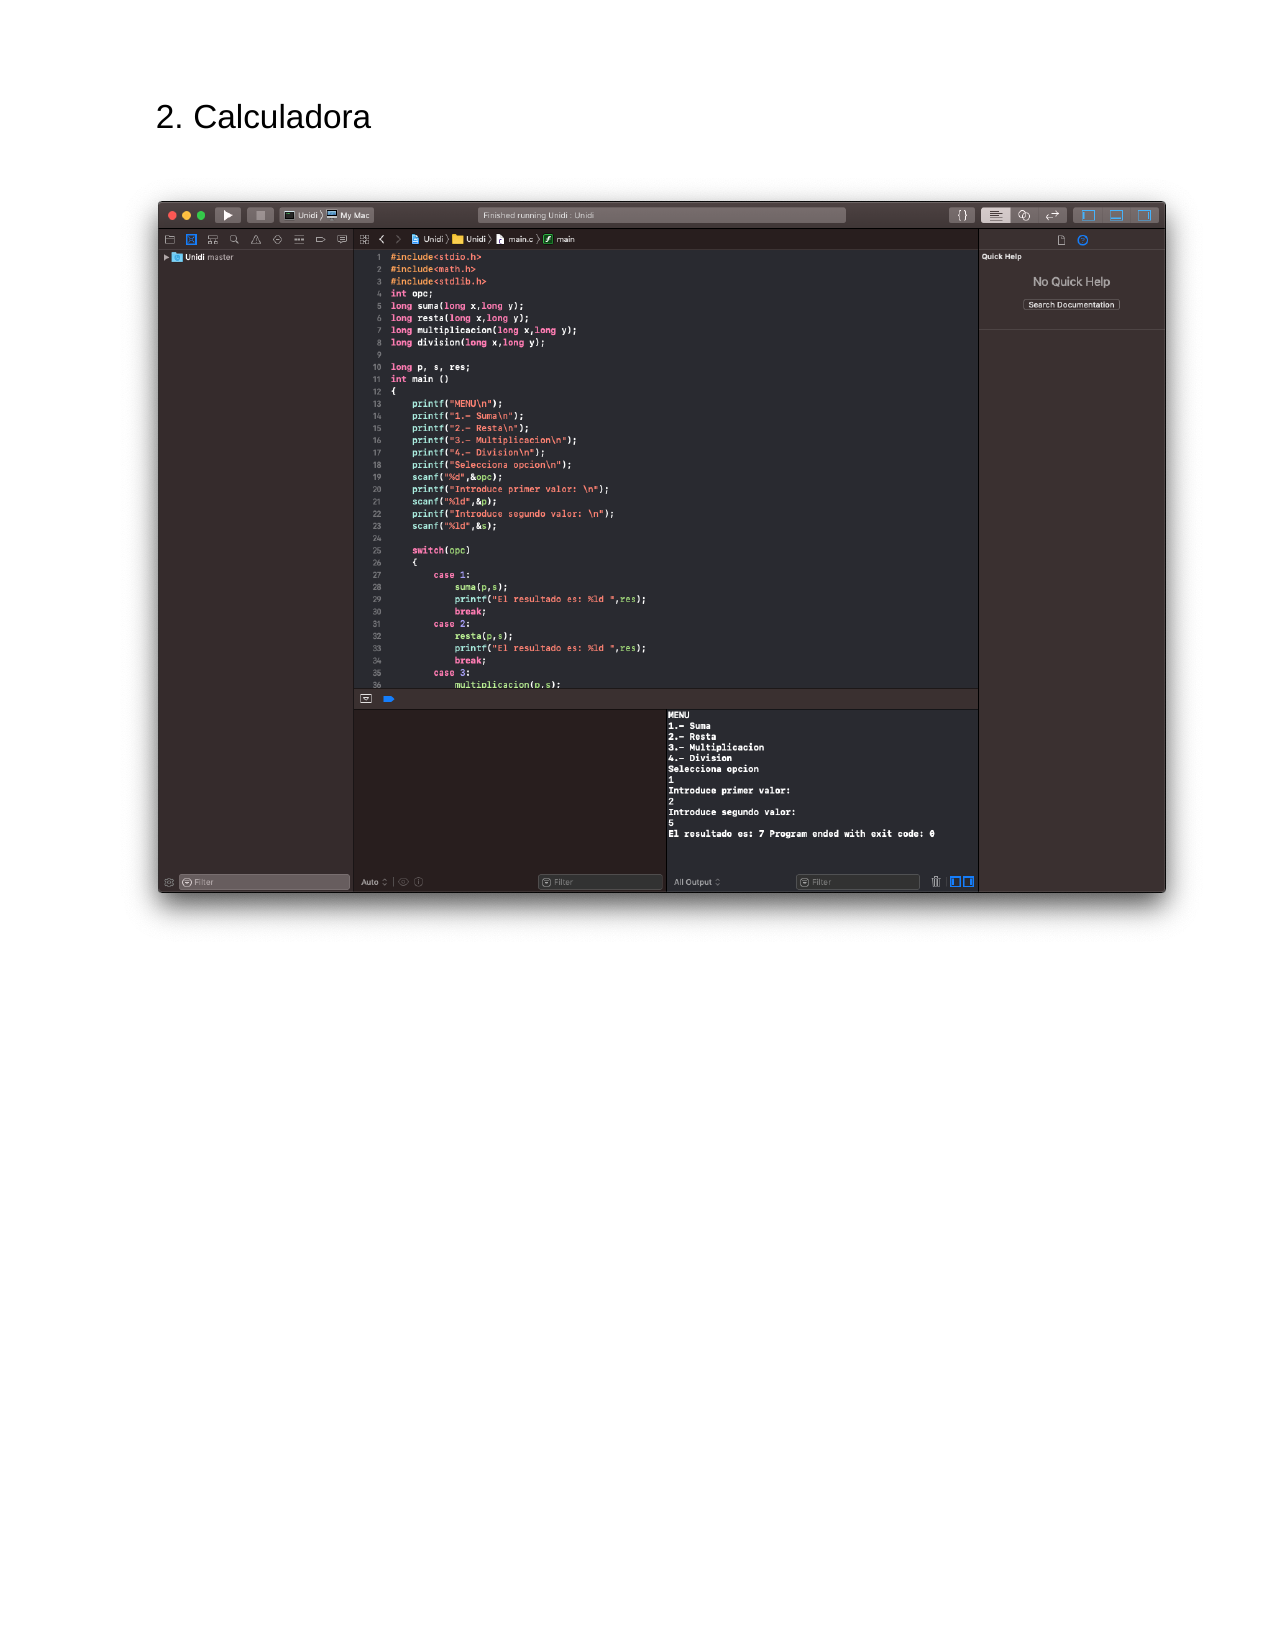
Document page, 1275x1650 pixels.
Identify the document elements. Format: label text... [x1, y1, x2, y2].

list Calculadora [156, 98, 1205, 136]
